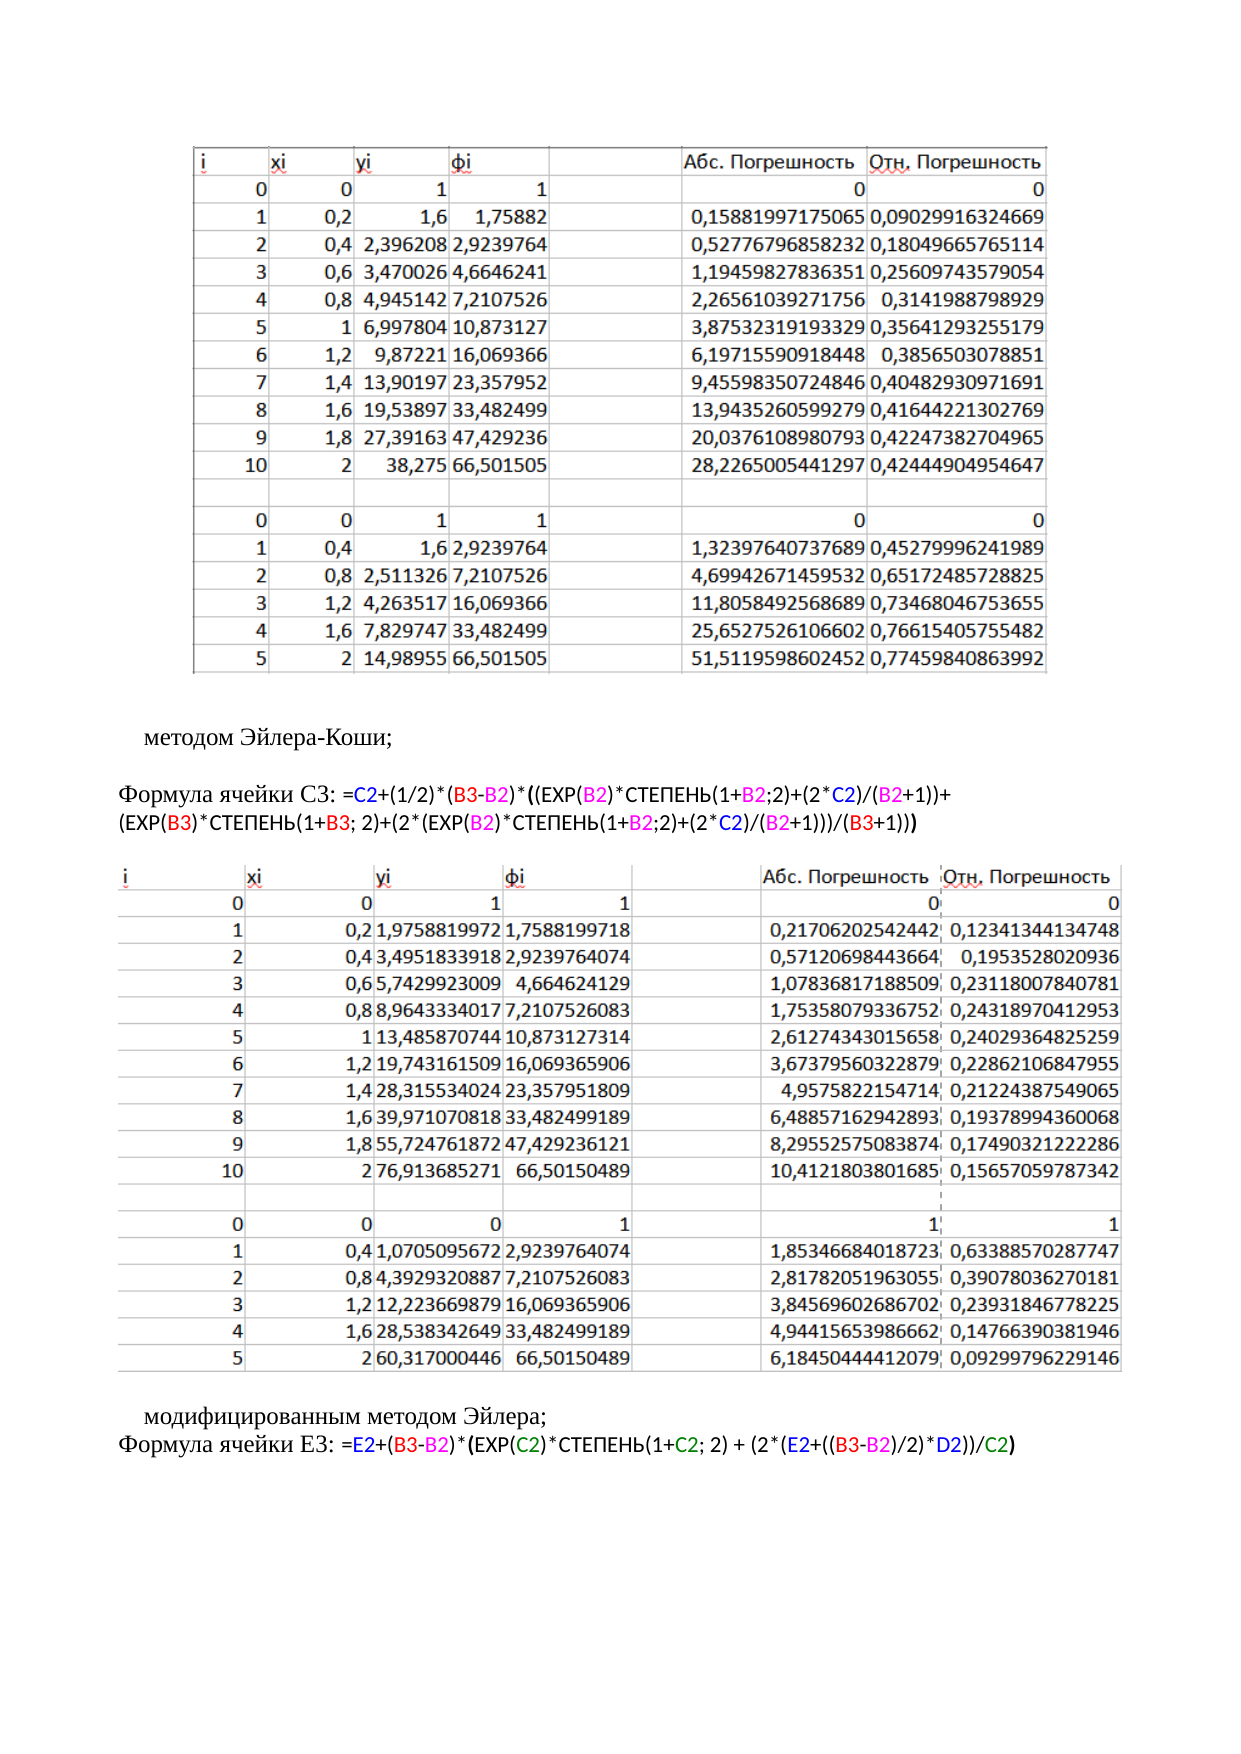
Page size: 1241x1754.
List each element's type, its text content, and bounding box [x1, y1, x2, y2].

text Формула ячейки C3: =C2+(1/2)*(B3-B2)*((EXP(B2)*СТЕПЕНЬ(1+B2;2)+(2*C2)/(B2+1))+(EXP(B3)*СТЕПЕНЬ(1+B3; 2)+(2*(EXP(B2)*СТЕПЕНЬ(1+B2;2)+(2*C2)/(B2+1)))/(B3+1))) [118, 779, 1122, 836]
text  методом Эйлера-Коши; [118, 722, 1122, 751]
picture [118, 865, 1123, 1372]
picture [192, 146, 1048, 674]
text Формула ячейки Е3: =E2+(B3-B2)*(EXP(C2)*СТЕПЕНЬ(1+C2; 2) + (2*(E2+((B3-B2)/2)*D2))/C2) [118, 1429, 1122, 1458]
text  модифицированным методом Эйлера; [118, 1401, 1122, 1429]
